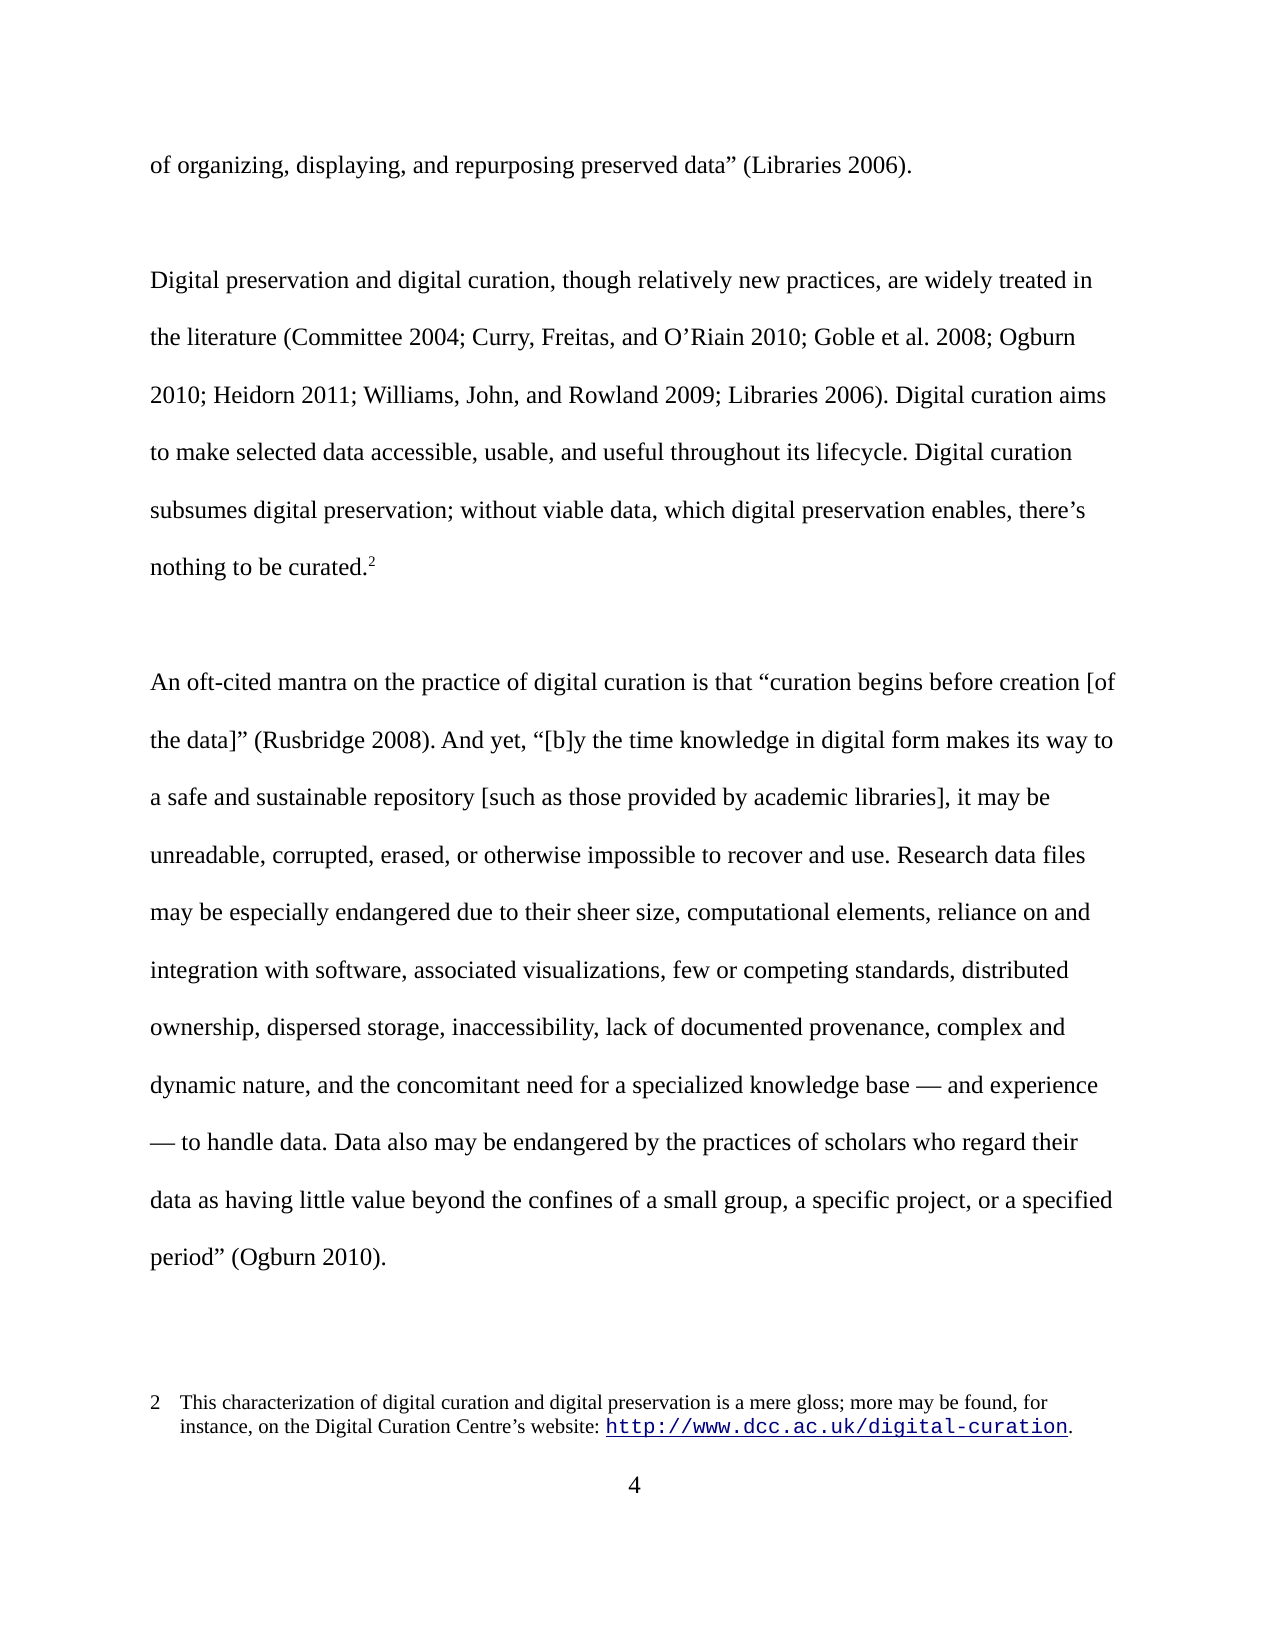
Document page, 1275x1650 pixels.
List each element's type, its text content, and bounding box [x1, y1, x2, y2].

text An oft-cited mantra on the practice of digital curation is that “curation begins before creation [of the data]” (Rusbridge 2008). And yet, “[b]y the time knowledge in digital form makes its way to a safe and sustainable repository [such as those provided by academic libraries], it may be unreadable, corrupted, erased, or otherwise impossible to recover and use. Research data files may be especially endangered due to their sheer size, computational elements, reliance on and integration with software, associated visualizations, few or competing standards, distributed ownership, dispersed storage, inaccessibility, lack of documented provenance, complex and dynamic nature, and the concomitant need for a specialized knowledge base — and experience — to handle data. Data also may be endangered by the practices of scholars who regard their data as having little value beyond the confines of a small group, a specific project, or a specified period” (Ogburn 2010). [150, 667, 1125, 1271]
text This characterization of digital curation and digital preservation is a mere gloss; more may be found, for instance, on the Digital Curation Centre’s website: http://www.dcc.ac.uk/digital-curation. [150, 1390, 1125, 1440]
text of organizing, displaying, and repurposing preserved data” (Libraries 2006). [150, 150, 1125, 179]
text Digital preservation and digital curation, though relatively new practices, are widely treated in the literature (Committee 2004; Curry, Freitas, and O’Riain 2010; Goble et al. 2008; Ogburn 2010; Heidorn 2011; Williams, John, and Rowland 2009; Libraries 2006). Digital curation aims to make selected data accessible, usable, and useful throughout its lifecycle. Digital curation subsumes digital preservation; without viable data, which digital preservation enables, there’s nothing to be curated. [150, 265, 1125, 581]
